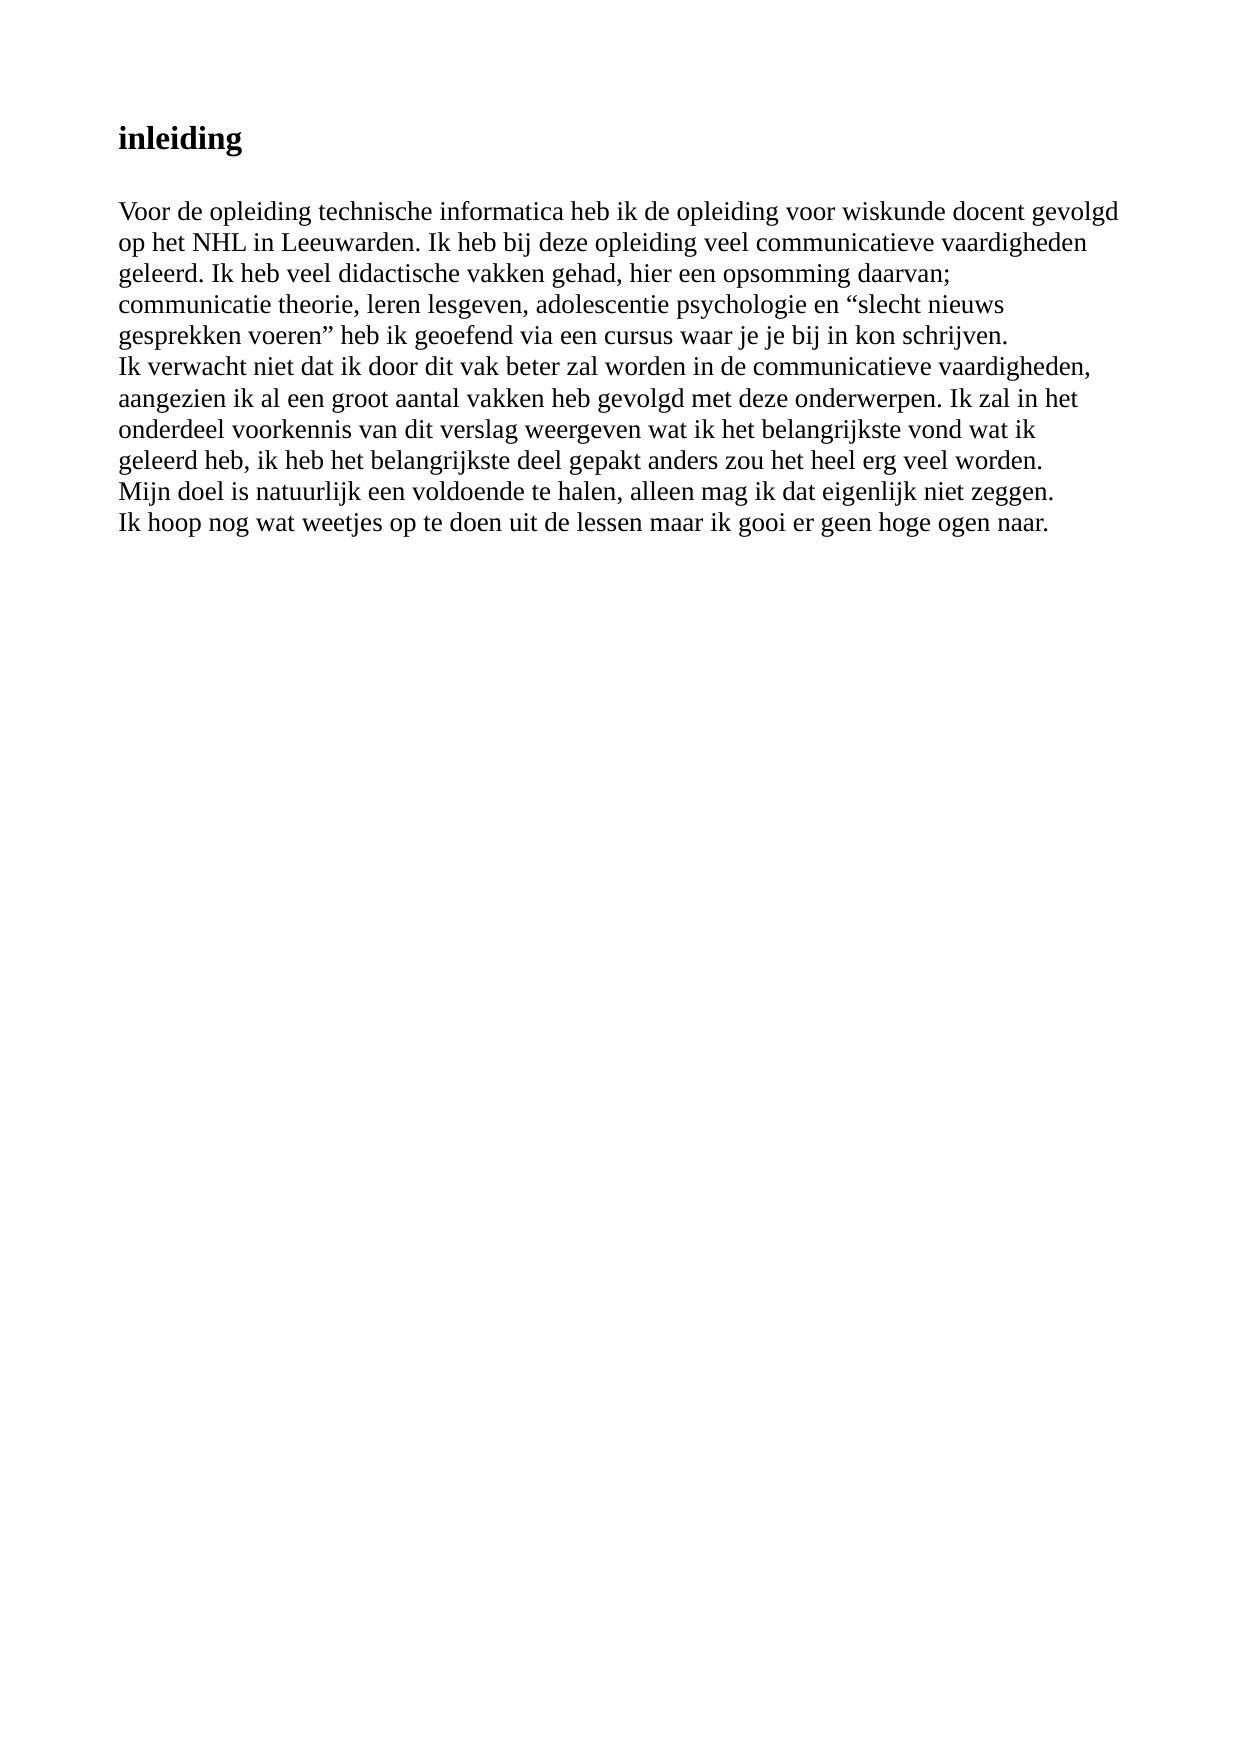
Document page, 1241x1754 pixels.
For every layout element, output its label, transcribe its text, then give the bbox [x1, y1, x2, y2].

text Mijn doel is natuurlijk een voldoende te halen, alleen mag ik dat eigenlijk niet zeggen. [118, 475, 1122, 506]
text Voor de opleiding technische informatica heb ik de opleiding voor wiskunde docent gevolgd op het NHL in Leeuwarden. Ik heb bij deze opleiding veel communicatieve vaardigheden geleerd. Ik heb veel didactische vakken gehad, hier een opsomming daarvan; [118, 195, 1122, 288]
text communicatie theorie, leren lesgeven, adolescentie psychologie en “slecht nieuws gesprekken voeren” heb ik geoefend via een cursus waar je je bij in kon schrijven. [118, 288, 1122, 351]
text Ik verwacht niet dat ik door dit vak beter zal worden in de communicatieve vaardigheden, aangezien ik al een groot aantal vakken heb gevolgd met deze onderwerpen. Ik zal in het onderdeel voorkennis van dit verslag weergeven wat ik het belangrijkste vond wat ik geleerd heb, ik heb het belangrijkste deel gepakt anders zou het heel erg veel worden. [118, 351, 1122, 475]
text Ik hoop nog wat weetjes op te doen uit de lessen maar ik gooi er geen hoge ogen naar. [118, 506, 1122, 537]
text inleiding [118, 118, 1122, 156]
